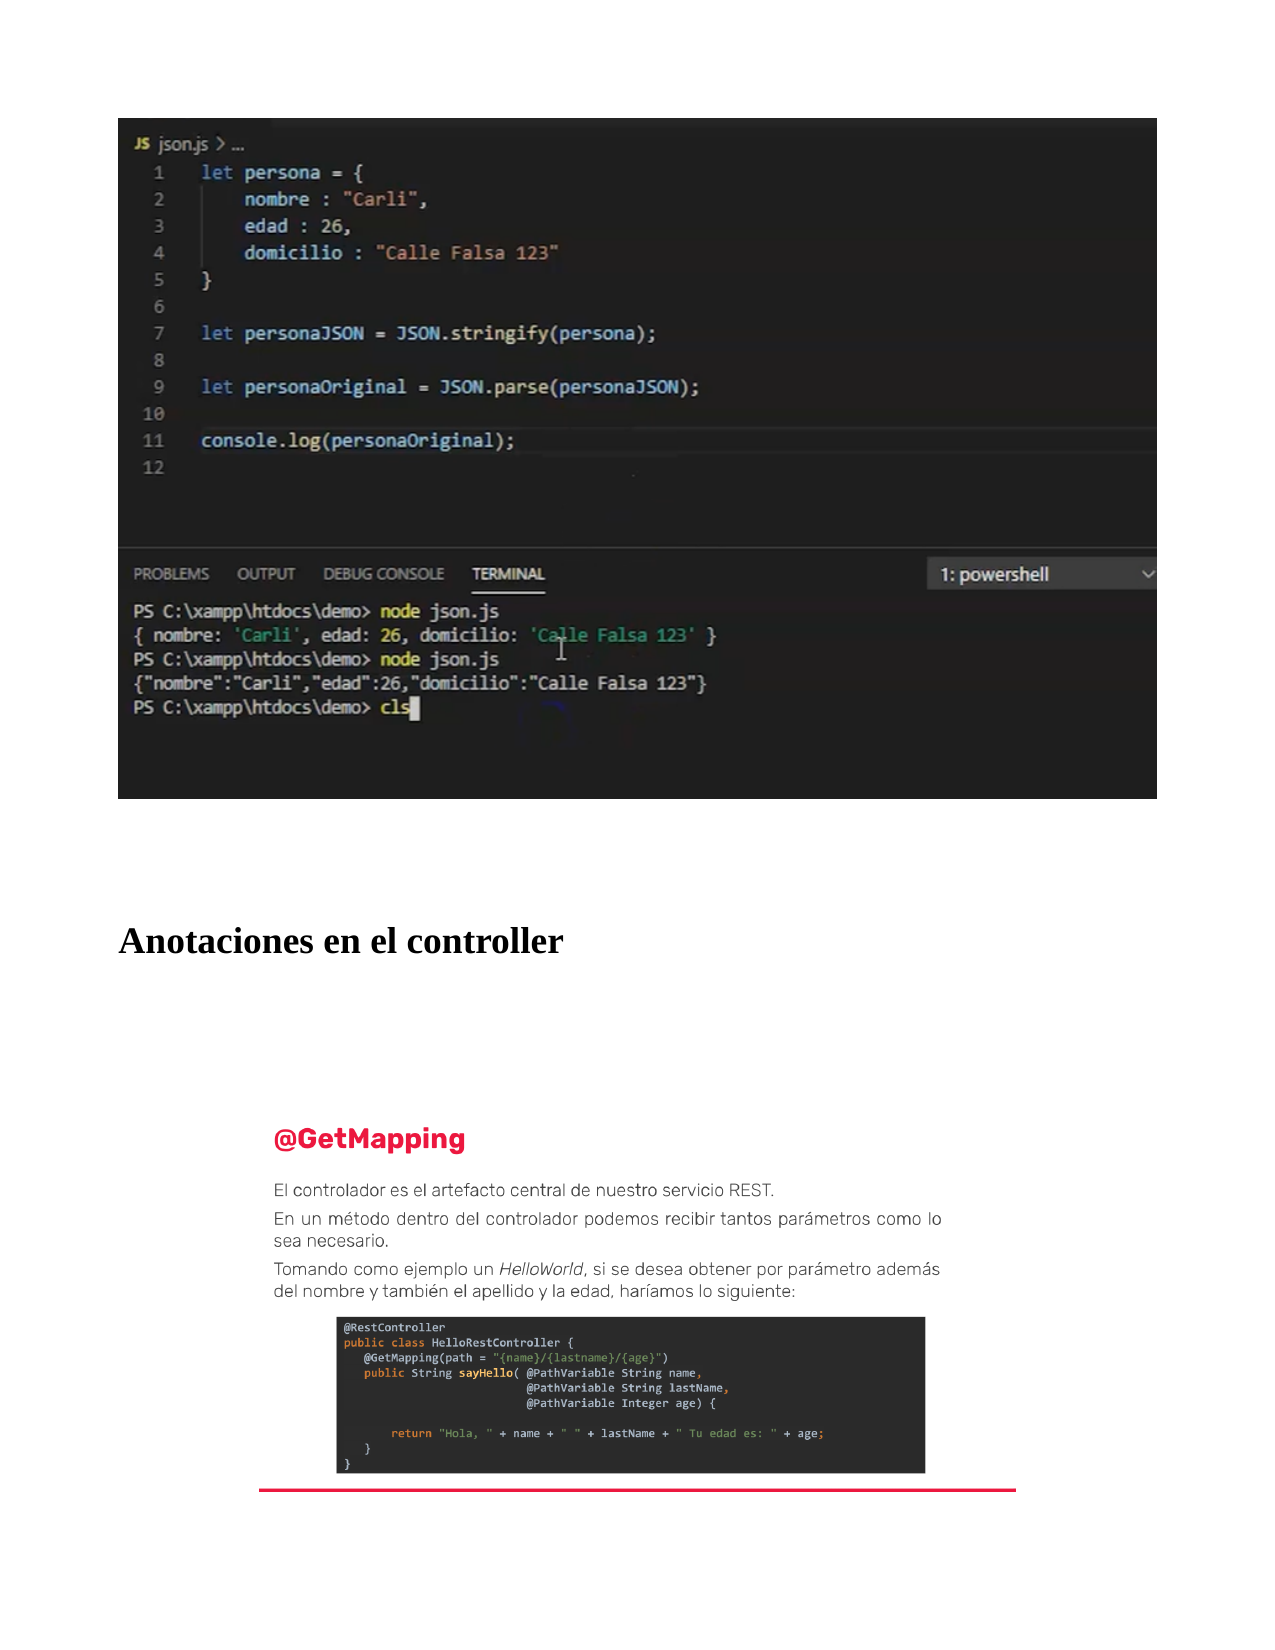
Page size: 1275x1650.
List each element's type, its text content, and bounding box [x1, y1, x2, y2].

picture [118, 118, 1157, 799]
subtitle Anotaciones en el controller [118, 919, 1157, 962]
picture [259, 1117, 1016, 1492]
